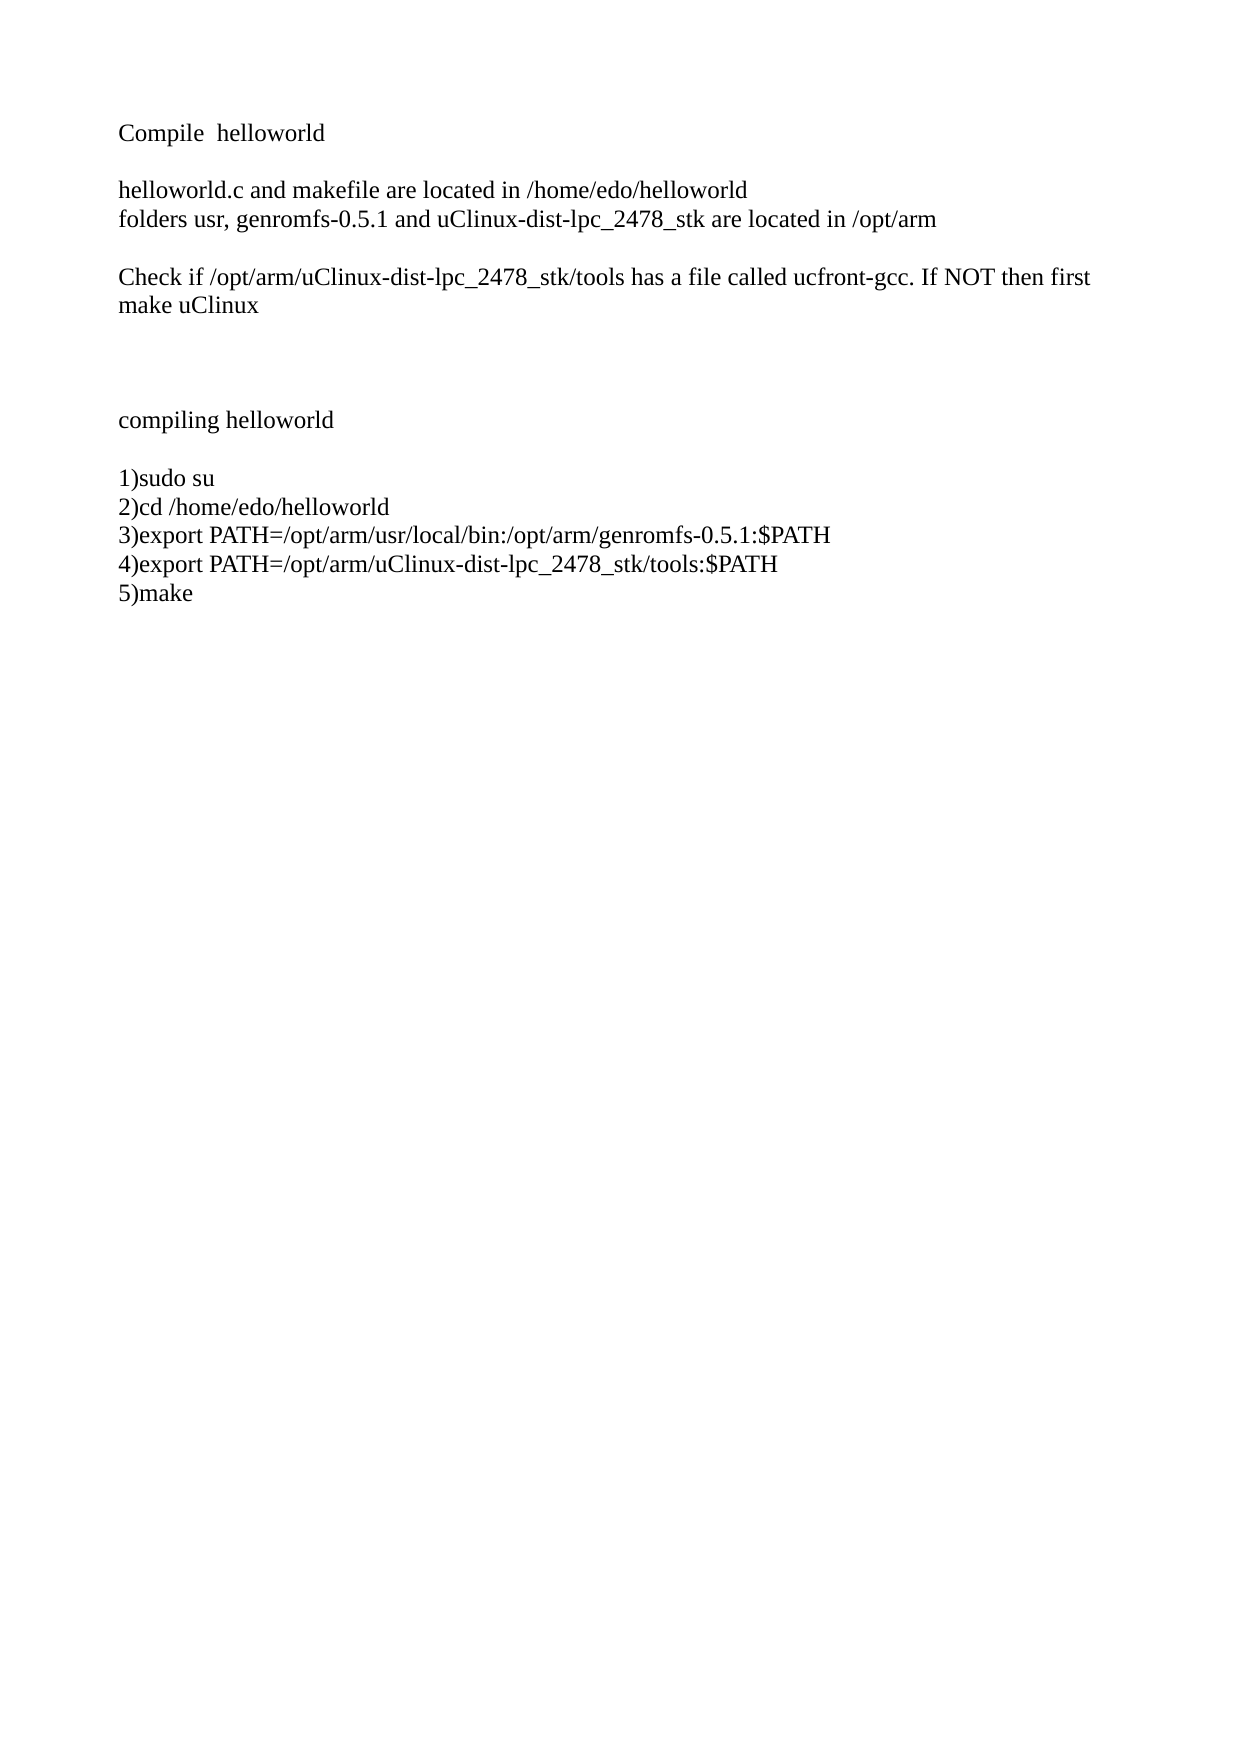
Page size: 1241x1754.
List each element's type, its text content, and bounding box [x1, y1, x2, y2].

text compiling helloworld [118, 406, 1122, 434]
text Check if /opt/arm/uClinux-dist-lpc_2478_stk/tools has a file called ucfront-gcc. If NOT then first make uClinux [118, 262, 1122, 319]
text 2)cd /home/edo/helloworld [118, 492, 1122, 521]
text 1)sudo su [118, 463, 1122, 492]
text 3)export PATH=/opt/arm/usr/local/bin:/opt/arm/genromfs-0.5.1:$PATH [118, 521, 1122, 549]
text folders usr, genromfs-0.5.1 and uClinux-dist-lpc_2478_stk are located in /opt/arm [118, 204, 1122, 233]
text 5)make [118, 578, 1122, 607]
text Compile helloworld [118, 118, 1122, 147]
text helloworld.c and makefile are located in /home/edo/helloworld [118, 176, 1122, 204]
text 4)export PATH=/opt/arm/uClinux-dist-lpc_2478_stk/tools:$PATH [118, 549, 1122, 578]
